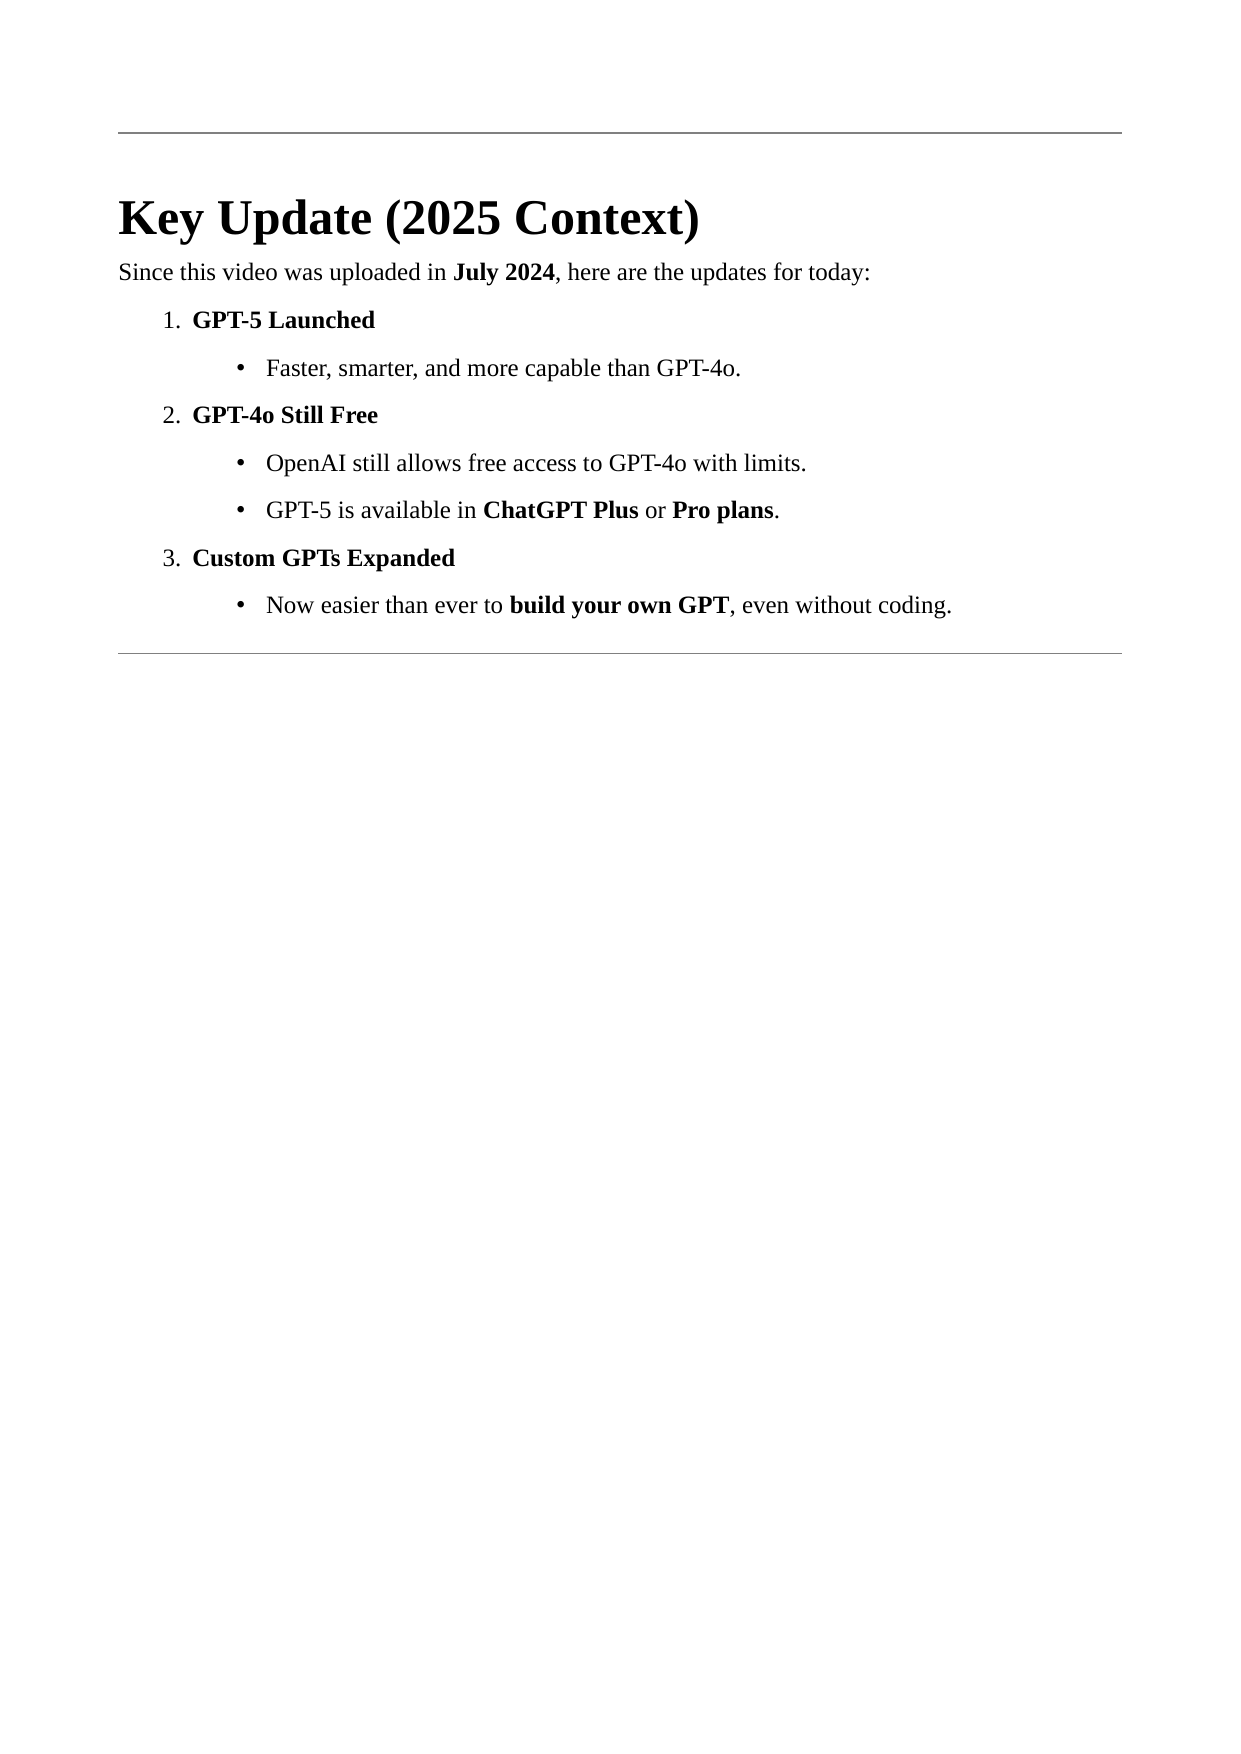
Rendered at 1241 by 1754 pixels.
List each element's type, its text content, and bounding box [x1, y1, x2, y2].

text Since this video was uploaded in July 2024, here are the updates for today: [118, 257, 1122, 286]
list Faster, smarter, and more capable than GPT-4o. [236, 353, 1122, 381]
list Now easier than ever to build your own GPT, even without coding. [236, 591, 1122, 619]
list GPT-5 is available in ChatGPT Plus or Pro plans. [236, 495, 1122, 524]
list GPT-5 Launched [162, 305, 1122, 334]
list OpenAI still allows free access to GPT-4o with limits. [236, 448, 1122, 477]
list GPT-4o Still Free [162, 400, 1122, 429]
subtitle Key Update (2025 Context) [118, 187, 1122, 245]
list Custom GPTs Expanded [162, 543, 1122, 572]
